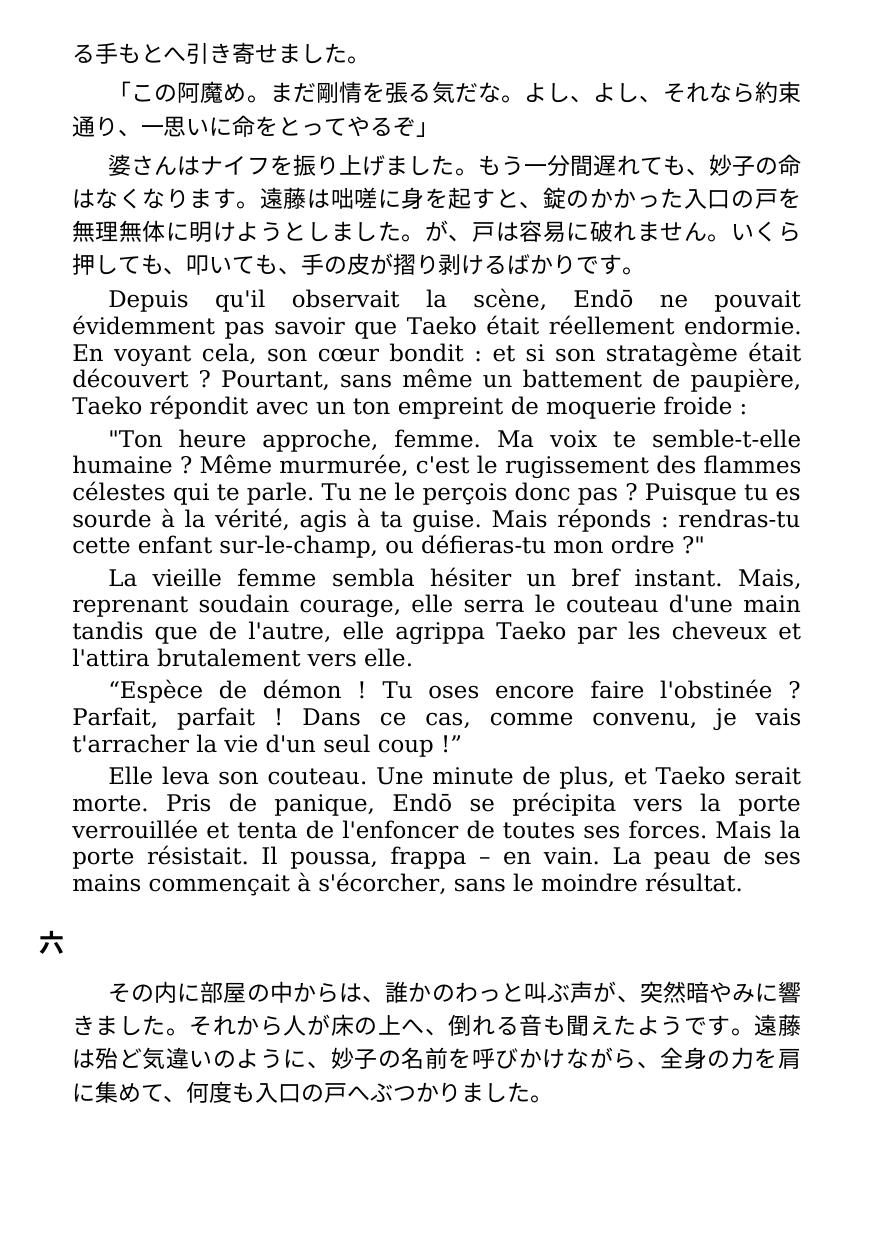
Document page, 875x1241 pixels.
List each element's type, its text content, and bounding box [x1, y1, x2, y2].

text “Espèce de démon ! Tu oses encore faire l'obstinée ? Parfait, parfait ! Dans ce cas, comme convenu, je vais t'arracher la vie d'un seul coup !” [72, 678, 802, 758]
text 婆さんはナイフを振り上げました。もう一分間遅れても、妙子の命はなくなります。遠藤は咄嗟に身を起すと、錠のかかった入口の戸を無理無体に明けようとしました。が、戸は容易に破れません。いくら押しても、叩いても、手の皮が摺り剥けるばかりです。 [72, 148, 802, 281]
text る手もとへ引き寄せました。 [72, 36, 802, 69]
text Depuis qu'il observait la scène, Endō ne pouvait évidemment pas savoir que Taeko était réellement endormie. En voyant cela, son cœur bondit : et si son stratagème était découvert ? Pourtant, sans même un battement de paupière, Taeko répondit avec un ton empreint de moquerie froide : [72, 286, 802, 420]
text "Ton heure approche, femme. Ma voix te semble-t-elle humaine ? Même murmurée, c'est le rugissement des flammes célestes qui te parle. Tu ne le perçois donc pas ? Puisque tu es sourde à la vérité, agis à ta guise. Mais réponds : rendras-tu cette enfant sur-le-champ, ou défieras-tu mon ordre ?" [72, 426, 802, 559]
text La vieille femme sembla hésiter un bref instant. Mais, reprenant soudain courage, elle serra le couteau d'une main tandis que de l'autre, elle agrippa Taeko par les cheveux et l'attira brutalement vers elle. [72, 565, 802, 672]
text Elle leva son couteau. Une minute de plus, et Taeko serait morte. Pris de panique, Endō se précipita vers la porte verrouillée et tenta de l'enfoncer de toutes ses forces. Mais la porte résistait. Il poussa, frappa – en vain. La peau de ses mains commençait à s'écorcher, sans le moindre résultat. [72, 763, 802, 897]
text その内に部屋の中からは、誰かのわっと叫ぶ声が、突然暗やみに響きました。それから人が床の上へ、倒れる音も聞えたようです。遠藤は殆ど気違いのように、妙子の名前を呼びかけながら、全身の力を肩に集めて、何度も入口の戸へぶつかりました。 [72, 975, 802, 1108]
text 「この阿魔め。まだ剛情を張る気だな。よし、よし、それなら約束通り、一思いに命をとってやるぞ」 [72, 75, 802, 142]
subtitle 六 [36, 921, 838, 963]
